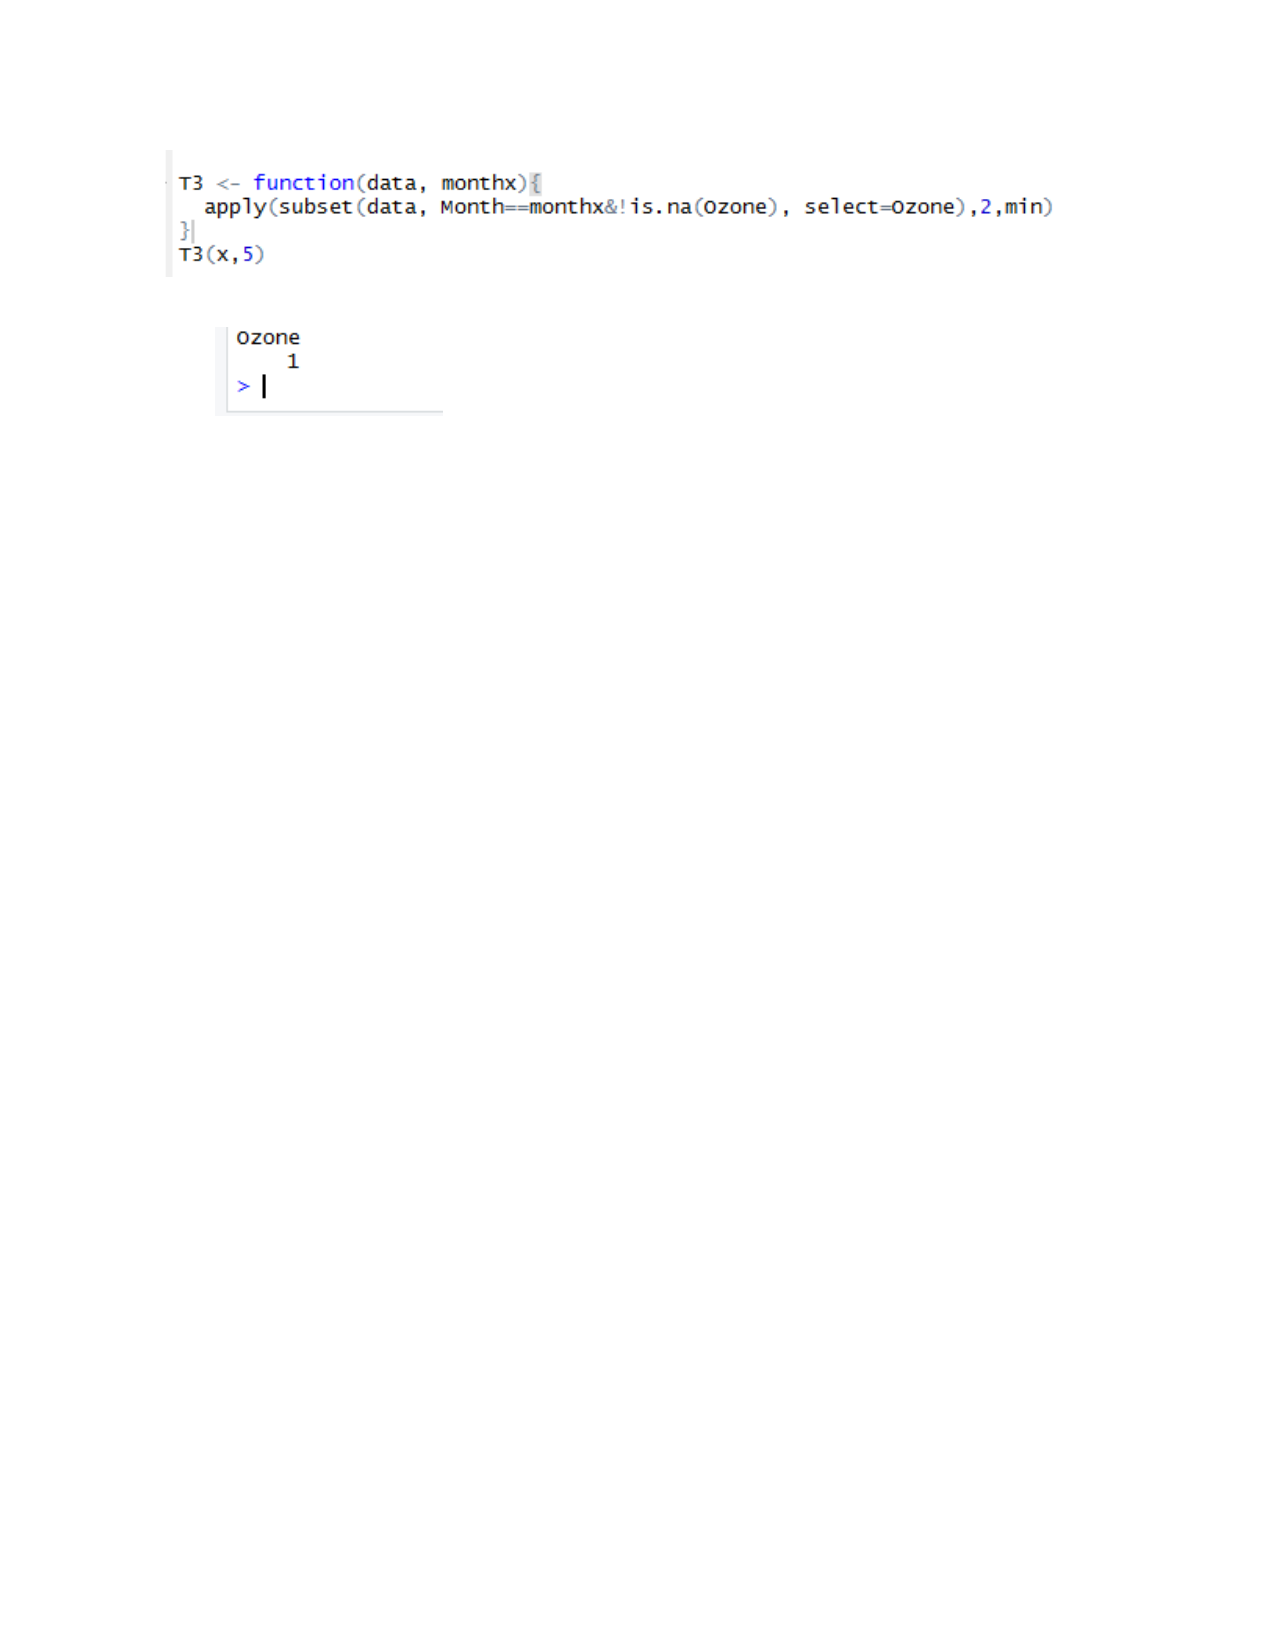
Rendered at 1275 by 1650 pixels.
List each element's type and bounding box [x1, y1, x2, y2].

picture [165, 150, 1110, 277]
picture [215, 327, 443, 416]
